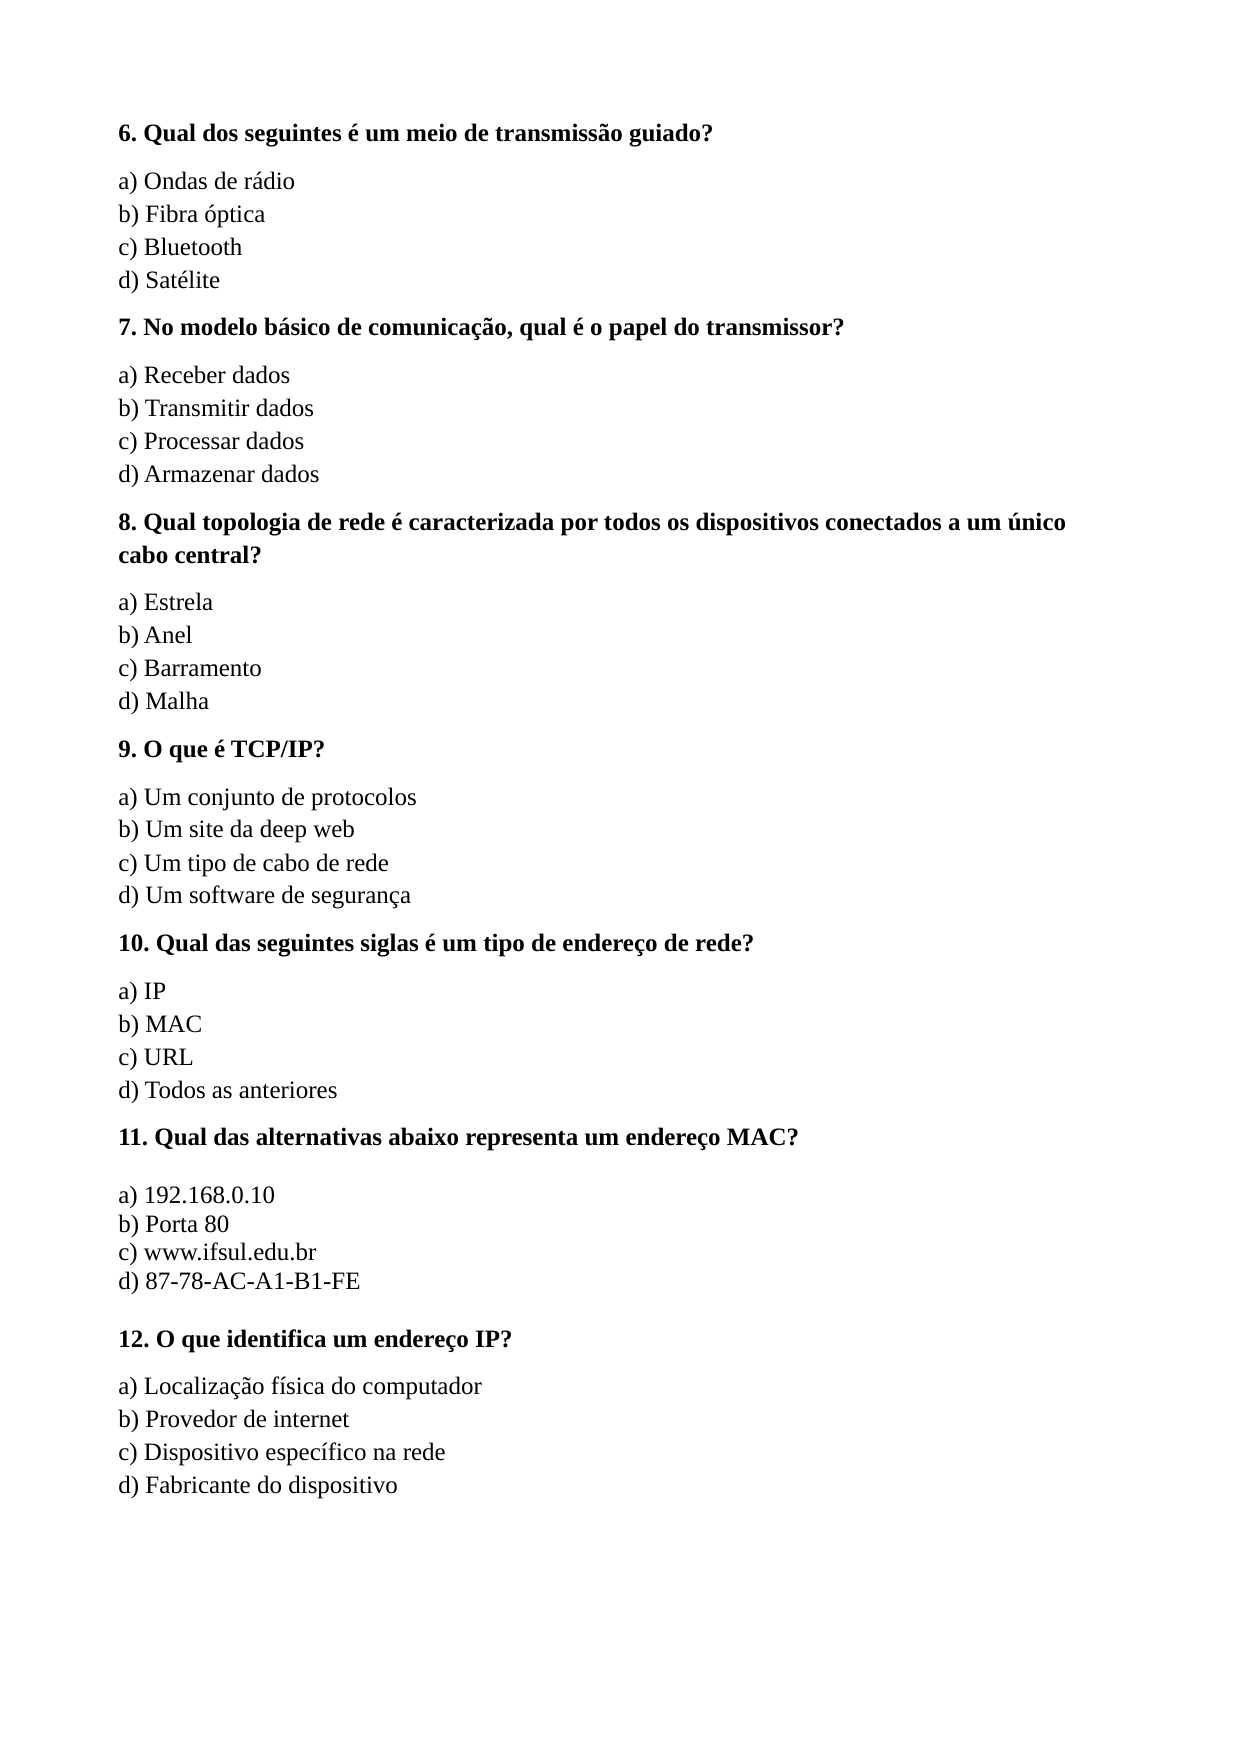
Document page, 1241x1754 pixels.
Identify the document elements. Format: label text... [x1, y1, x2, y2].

text 8. Qual topologia de rede é caracterizada por todos os dispositivos conectados a um único cabo central? [118, 507, 1122, 568]
text a) Ondas de rádio b) Fibra óptica c) Bluetooth d) Satélite [118, 166, 1122, 293]
text 10. Qual das seguintes siglas é um tipo de endereço de rede? [118, 928, 1122, 957]
text d) 87-78-AC-A1-B1-FE [118, 1266, 1122, 1295]
text 12. O que identifica um endereço IP? [118, 1324, 1122, 1352]
text a) Estrela b) Anel c) Barramento d) Malha [118, 587, 1122, 715]
text a) IP b) MAC c) URL d) Todos as anteriores [118, 976, 1122, 1104]
text 9. O que é TCP/IP? [118, 734, 1122, 763]
text 11. Qual das alternativas abaixo representa um endereço MAC? [118, 1122, 1122, 1151]
text a) Receber dados b) Transmitir dados c) Processar dados d) Armazenar dados [118, 360, 1122, 488]
text a) Localização física do computador b) Provedor de internet c) Dispositivo específico na rede d) Fabricante do dispositivo [118, 1371, 1122, 1499]
text 7. No modelo básico de comunicação, qual é o papel do transmissor? [118, 312, 1122, 341]
text 6. Qual dos seguintes é um meio de transmissão guiado? [118, 118, 1122, 147]
text c) www.ifsul.edu.br [118, 1237, 1122, 1266]
text a) 192.168.0.10 [118, 1180, 1122, 1209]
text b) Porta 80 [118, 1209, 1122, 1237]
text a) Um conjunto de protocolos b) Um site da deep web c) Um tipo de cabo de rede d) Um software de segurança [118, 782, 1122, 909]
